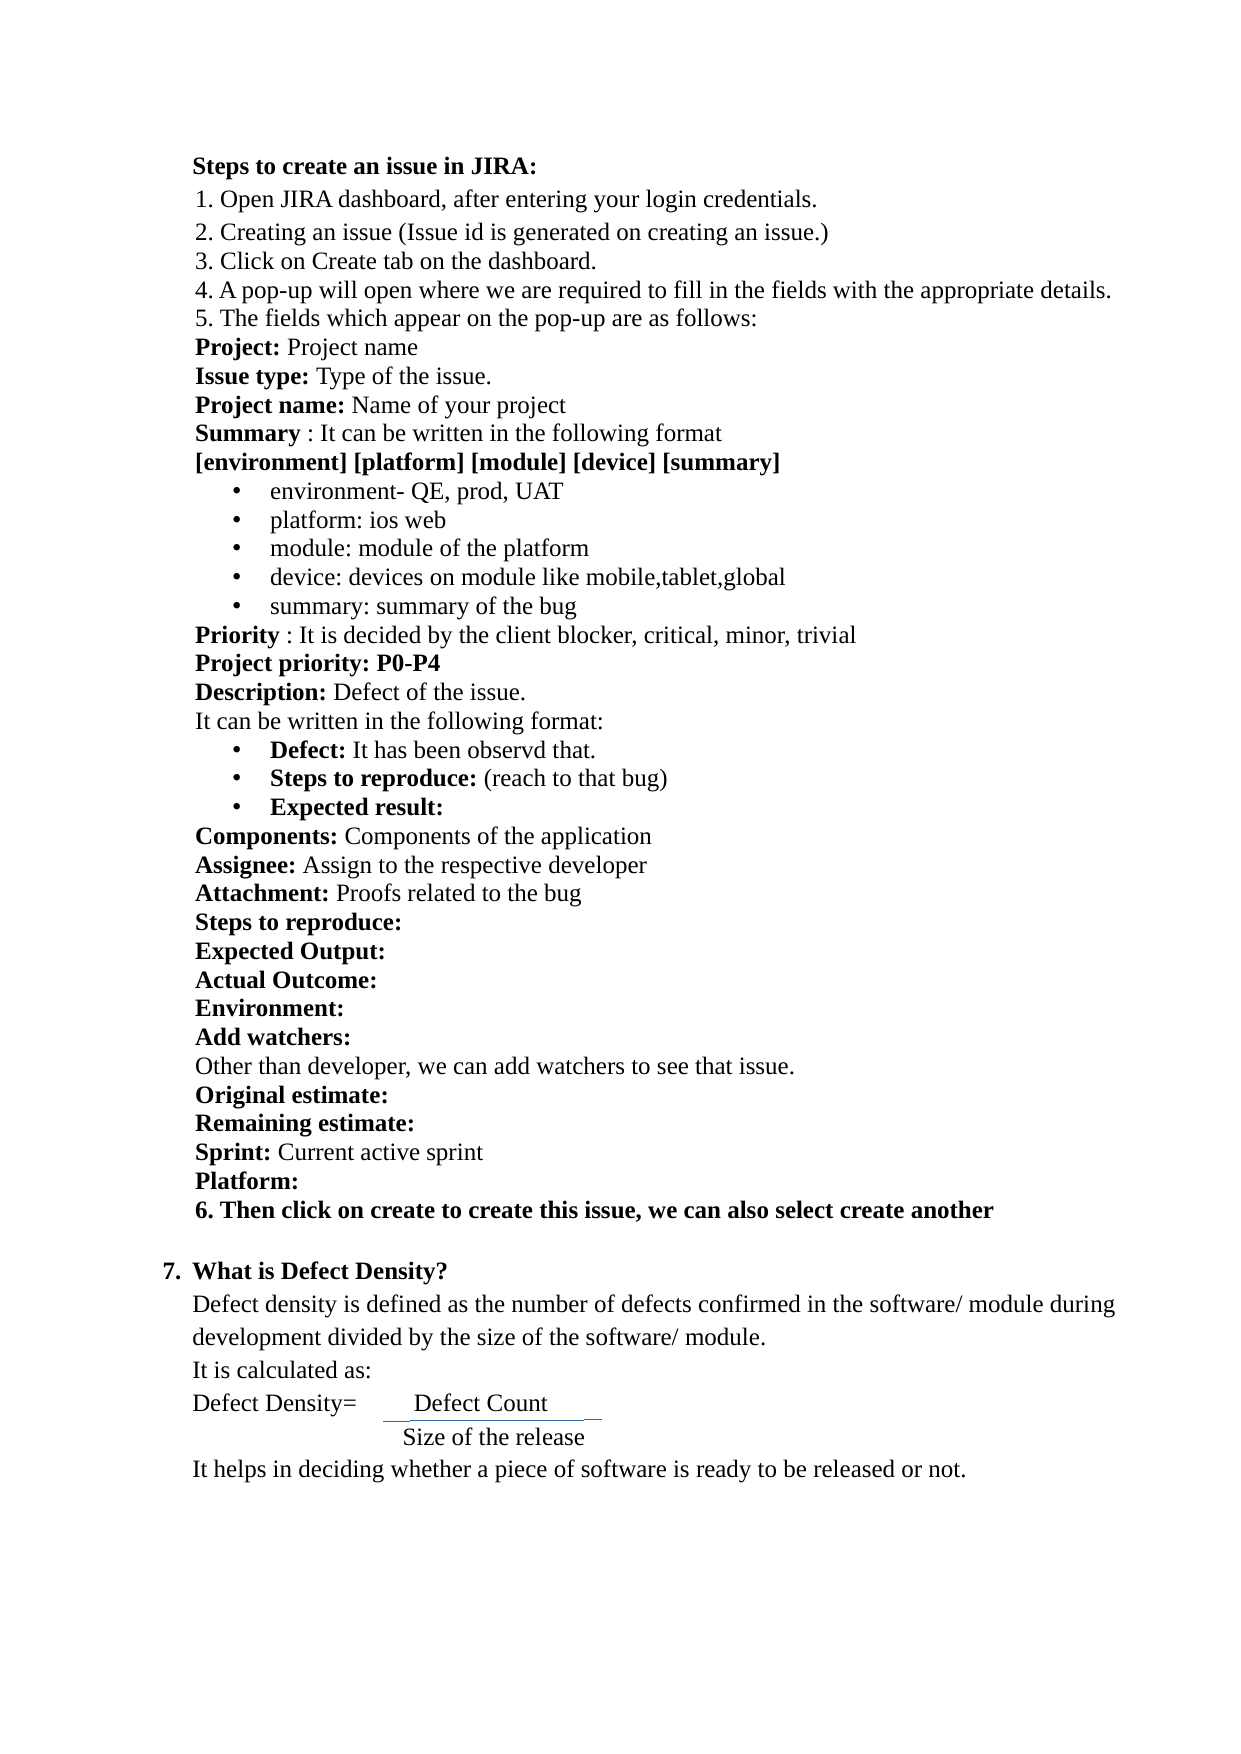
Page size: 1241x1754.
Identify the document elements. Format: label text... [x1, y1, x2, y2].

list device: devices on module like mobile,tablet,global [232, 562, 1122, 591]
text Other than developer, we can add watchers to see that issue. [195, 1051, 1122, 1080]
text Project name: Name of your project [195, 390, 1122, 418]
list module: module of the platform [232, 533, 1122, 562]
text Project: Project name [195, 332, 1122, 361]
text 3. Click on Create tab on the dashboard. [195, 246, 1122, 275]
text Assignee: Assign to the respective developer [195, 850, 1122, 878]
text 2. Creating an issue (Issue id is generated on creating an issue.) [195, 217, 1122, 246]
text [environment] [platform] [module] [device] [summary] [195, 447, 1122, 476]
text Steps to reproduce: [195, 907, 1122, 936]
list Expected result: [232, 792, 1122, 821]
text Issue type: Type of the issue. [195, 361, 1122, 390]
text It is calculated as: [118, 1356, 1122, 1384]
text Sprint: Current active sprint [195, 1137, 1122, 1166]
text Add watchers: [195, 1022, 1122, 1051]
list summary: summary of the bug [232, 591, 1122, 620]
list environment- QE, prod, UAT [232, 476, 1122, 505]
list What is Defect Density? [162, 1256, 1122, 1285]
text It helps in deciding whether a piece of software is ready to be released or not. [118, 1454, 1122, 1483]
text It can be written in the following format: [195, 706, 1122, 735]
text 6. Then click on create to create this issue, we can also select create another [195, 1195, 1122, 1223]
text Actual Outcome: [195, 965, 1122, 993]
list platform: ios web [232, 505, 1122, 533]
text Environment: [195, 993, 1122, 1022]
text 1. Open JIRA dashboard, after entering your login credentials. [195, 184, 1122, 213]
text Defect density is defined as the number of defects confirmed in the software/ module during development divided by the size of the software/ module. [118, 1289, 1122, 1351]
text Description: Defect of the issue. [195, 677, 1122, 706]
text Remaining estimate: [195, 1108, 1122, 1137]
text Components: Components of the application [195, 821, 1122, 850]
text 4. A pop-up will open where we are required to fill in the fields with the appropriate details. [195, 275, 1122, 303]
text Platform: [195, 1166, 1122, 1195]
text Size of the release [118, 1422, 1122, 1450]
text Priority : It is decided by the client blocker, critical, minor, trivial [195, 620, 1122, 648]
text Original estimate: [195, 1080, 1122, 1108]
text Summary : It can be written in the following format [195, 418, 1122, 447]
text Attachment: Proofs related to the bug [195, 878, 1122, 907]
list Defect: It has been observd that. [232, 735, 1122, 763]
text Expected Output: [195, 936, 1122, 965]
text 5. The fields which appear on the pop-up are as follows: [195, 303, 1122, 332]
text Steps to create an issue in JIRA: [118, 151, 1122, 180]
text Project priority: P0-P4 [195, 648, 1122, 677]
list Steps to reproduce: (reach to that bug) [232, 763, 1122, 792]
text Defect Density= Defect Count [118, 1388, 1122, 1417]
